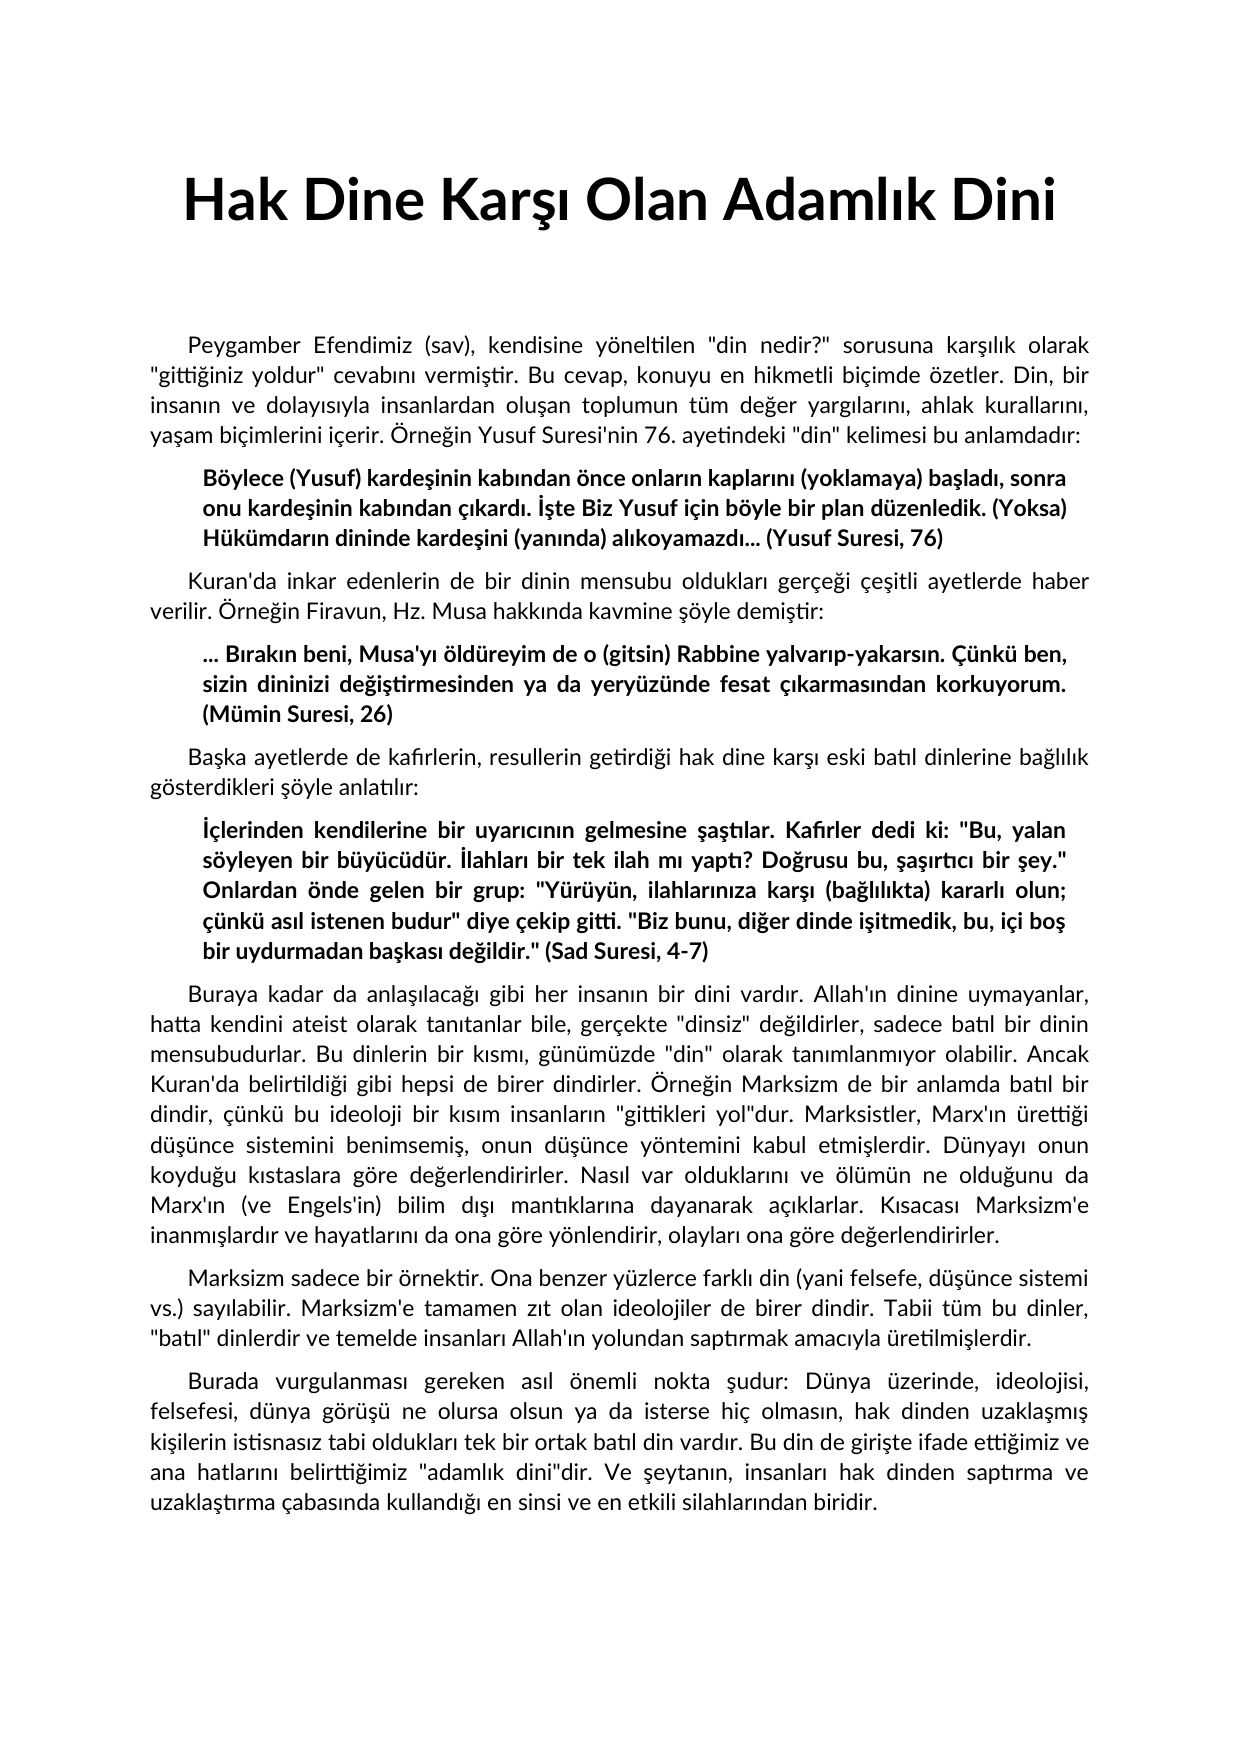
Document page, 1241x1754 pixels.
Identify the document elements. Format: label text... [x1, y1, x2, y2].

subtitle Hak Dine Karşı Olan Adamlık Dini [150, 162, 1090, 232]
text Başka ayetlerde de kafirlerin, resullerin getirdiği hak dine karşı eski batıl dinlerine bağlılık gösterdikleri şöyle anlatılır: [150, 743, 1090, 801]
text Buraya kadar da anlaşılacağı gibi her insanın bir dini vardır. Allah'ın dinine uymayanlar, hatta kendini ateist olarak tanıtanlar bile, gerçekte "dinsiz" değildirler, sadece batıl bir dinin mensubudurlar. Bu dinlerin bir kısmı, günümüzde "din" olarak tanımlanmıyor olabilir. Ancak Kuran'da belirtildiği gibi hepsi de birer dindirler. Örneğin Marksizm de bir anlamda batıl bir dindir, çünkü bu ideoloji bir kısım insanların "gittikleri yol"dur. Marksistler, Marx'ın ürettiği düşünce sistemini benimsemiş, onun düşünce yöntemini kabul etmişlerdir. Dünyayı onun koyduğu kıstaslara göre değerlendirirler. Nasıl var olduklarını ve ölümün ne olduğunu da Marx'ın (ve Engels'in) bilim dışı mantıklarına dayanarak açıklarlar. Kısacası Marksizm'e inanmışlardır ve hayatlarını da ona göre yönlendirir, olayları ona göre değerlendirirler. [150, 979, 1090, 1248]
text Peygamber Efendimiz (sav), kendisine yöneltilen "din nedir?" sorusuna karşılık olarak "gittiğiniz yoldur" cevabını vermiştir. Bu cevap, konuyu en hikmetli biçimde özetler. Din, bir insanın ve dolayısıyla insanlardan oluşan toplumun tüm değer yargılarını, ahlak kurallarını, yaşam biçimlerini içerir. Örneğin Yusuf Suresi'nin 76. ayetindeki "din" kelimesi bu anlamdadır: [150, 330, 1090, 448]
text İçlerinden kendilerine bir uyarıcının gelmesine şaştılar. Kafirler dedi ki: "Bu, yalan söyleyen bir büyücüdür. İlahları bir tek ilah mı yaptı? Doğrusu bu, şaşırtıcı bir şey." Onlardan önde gelen bir grup: "Yürüyün, ilahlarınıza karşı (bağlılıkta) kararlı olun; çünkü asıl istenen budur" diye çekip gitti. "Biz bunu, diğer dinde işitmedik, bu, içi boş bir uydurmadan başkası değildir." (Sad Suresi, 4-7) [202, 816, 1068, 964]
text ... Bırakın beni, Musa'yı öldüreyim de o (gitsin) Rabbine yalvarıp-yakarsın. Çünkü ben, sizin dininizi değiştirmesinden ya da yeryüzünde fesat çıkarmasından korkuyorum. (Mümin Suresi, 26) [202, 640, 1068, 728]
text Marksizm sadece bir örnektir. Ona benzer yüzlerce farklı din (yani felsefe, düşünce sistemi vs.) sayılabilir. Marksizm'e tamamen zıt olan ideolojiler de birer dindir. Tabii tüm bu dinler, "batıl" dinlerdir ve temelde insanları Allah'ın yolundan saptırmak amacıyla üretilmişlerdir. [150, 1264, 1090, 1352]
text Burada vurgulanması gereken asıl önemli nokta şudur: Dünya üzerinde, ideolojisi, felsefesi, dünya görüşü ne olursa olsun ya da isterse hiç olmasın, hak dinden uzaklaşmış kişilerin istisnasız tabi oldukları tek bir ortak batıl din vardır. Bu din de girişte ifade ettiğimiz ve ana hatlarını belirttiğimiz "adamlık dini"dir. Ve şeytanın, insanları hak dinden saptırma ve uzaklaştırma çabasında kullandığı en sinsi ve en etkili silahlarından biridir. [150, 1367, 1090, 1515]
text Böylece (Yusuf) kardeşinin kabından önce onların kaplarını (yoklamaya) başladı, sonra onu kardeşinin kabından çıkardı. İşte Biz Yusuf için böyle bir plan düzenledik. (Yoksa) Hükümdarın dininde kardeşini (yanında) alıkoyamazdı... (Yusuf Suresi, 76) [202, 464, 1068, 552]
text Kuran'da inkar edenlerin de bir dinin mensubu oldukları gerçeği çeşitli ayetlerde haber verilir. Örneğin Firavun, Hz. Musa hakkında kavmine şöyle demiştir: [150, 567, 1090, 624]
